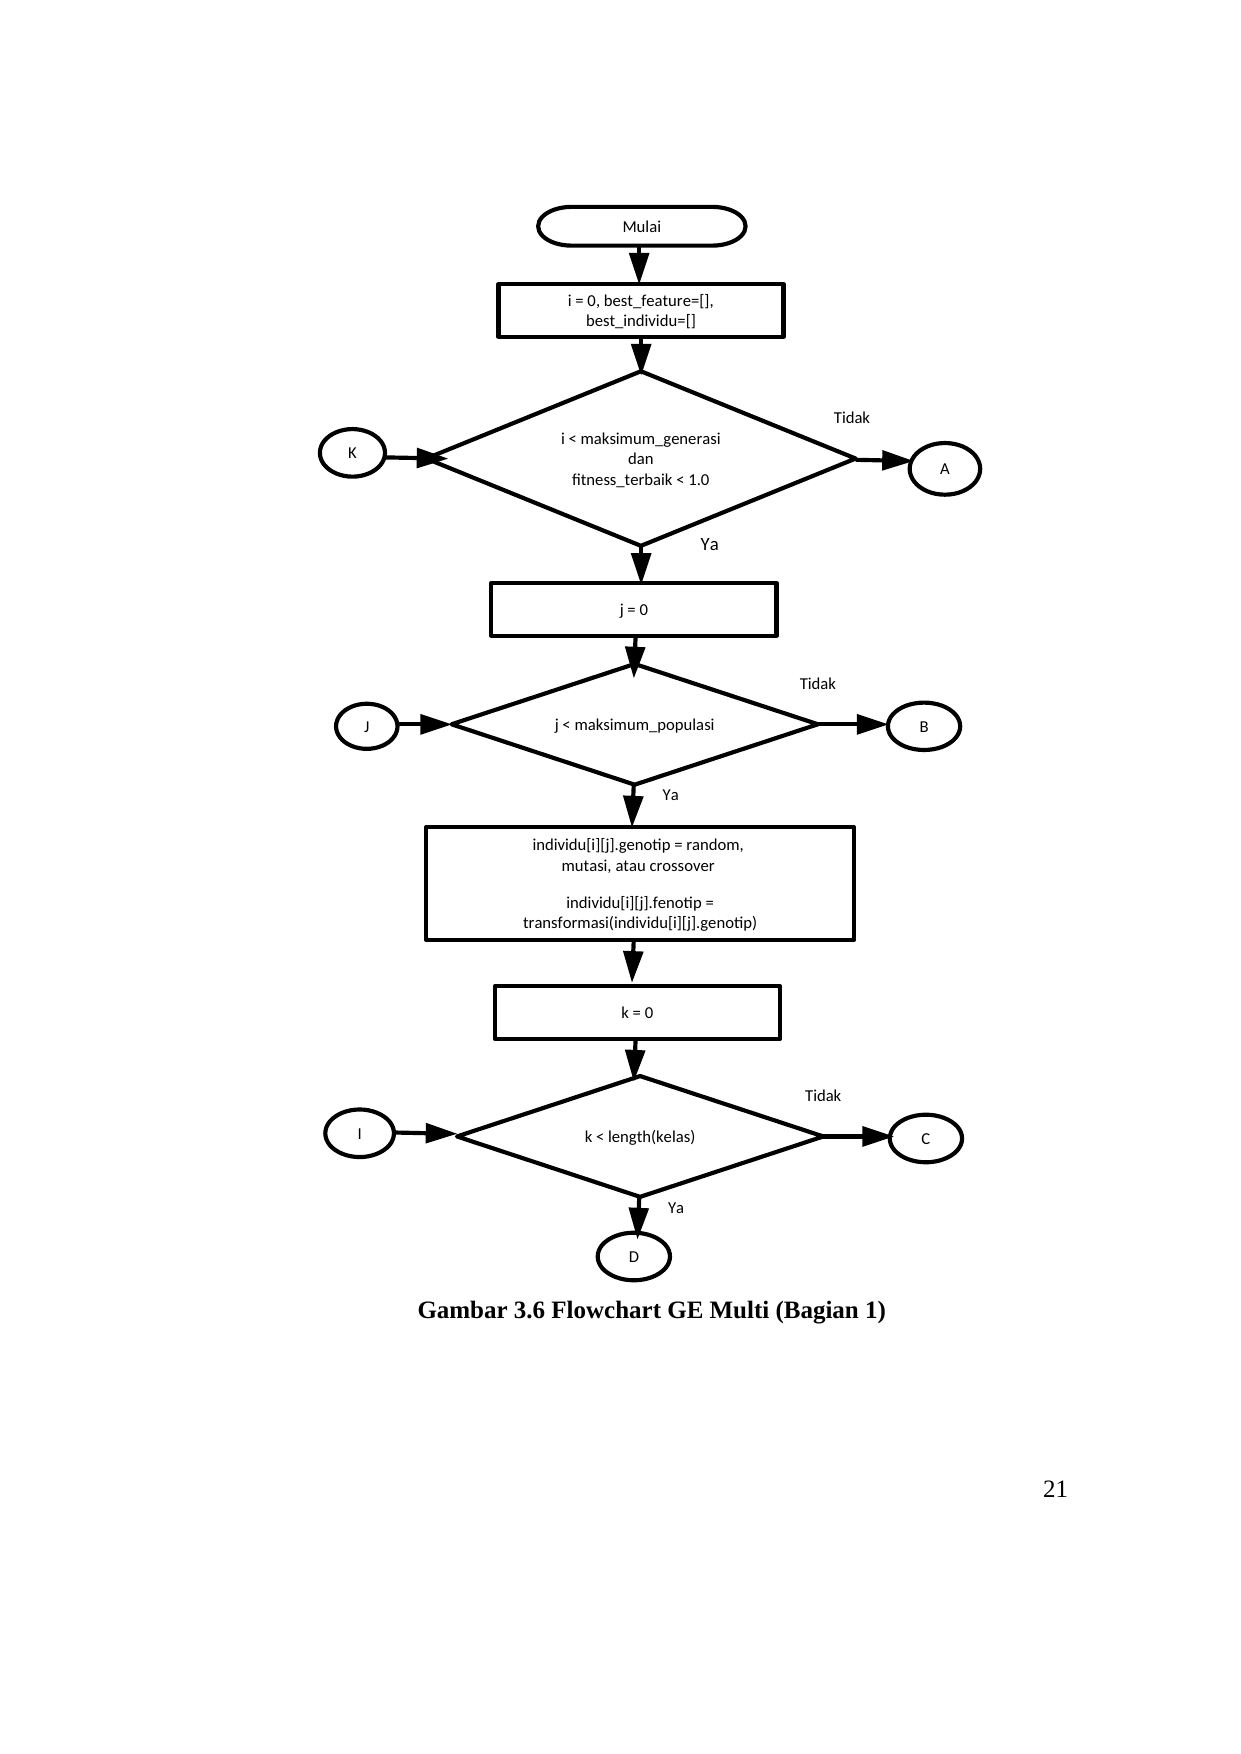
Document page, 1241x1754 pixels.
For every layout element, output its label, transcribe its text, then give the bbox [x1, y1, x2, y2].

text Gambar 3.6 Flowchart GE Multi (Bagian 1) [232, 207, 1068, 1323]
